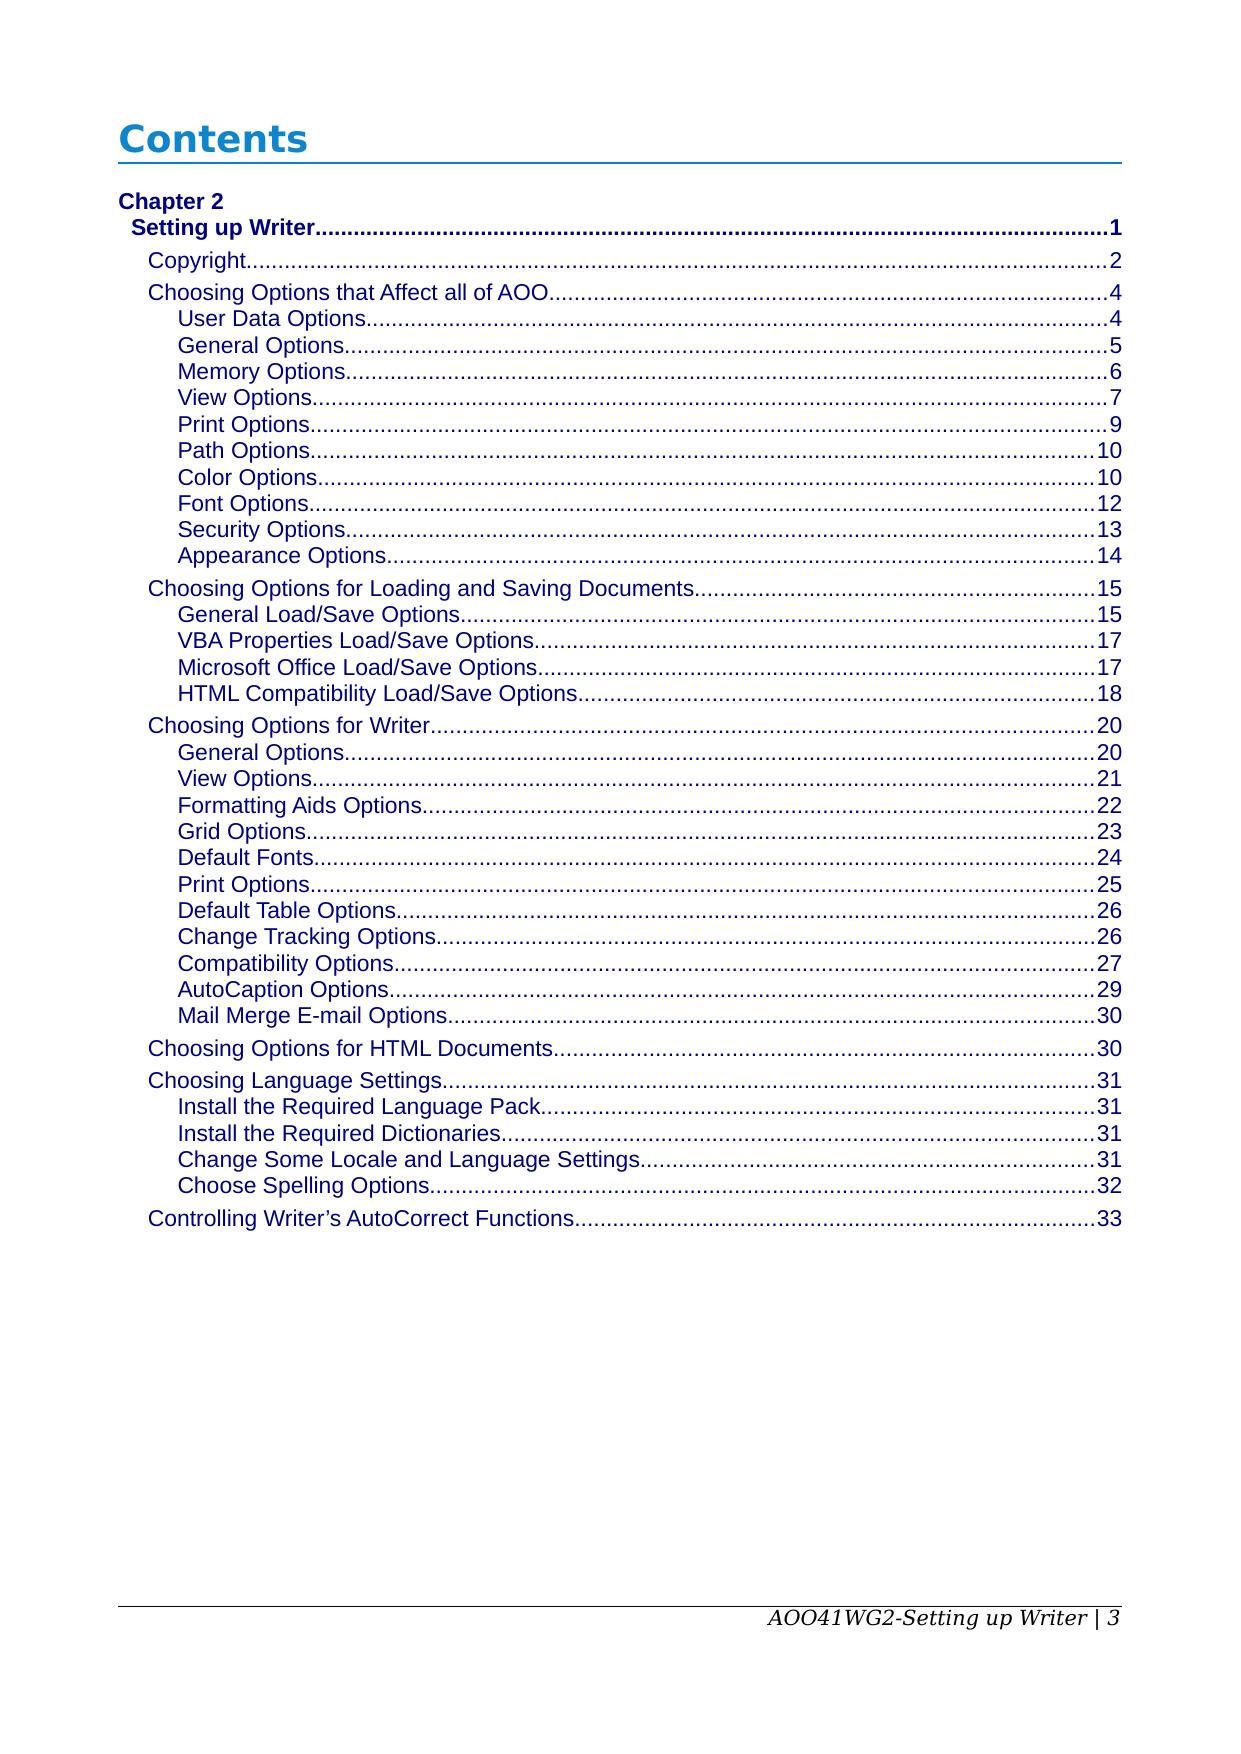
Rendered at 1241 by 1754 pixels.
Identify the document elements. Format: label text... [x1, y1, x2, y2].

text Change Some Locale and Language Settings 31 [177, 1146, 1122, 1172]
text Memory Options 6 [177, 358, 1122, 384]
text Font Options 12 [177, 490, 1122, 516]
text Choosing Options for Loading and Saving Documents 15 [148, 575, 1122, 601]
text General Options 20 [177, 739, 1122, 765]
text Compatibility Options 27 [177, 950, 1122, 976]
text Choosing Options that Affect all of AOO 4 [148, 279, 1122, 305]
text Color Options 10 [177, 463, 1122, 490]
text VBA Properties Load/Save Options 17 [177, 627, 1122, 654]
text User Data Options 4 [177, 305, 1122, 332]
text AutoCaption Options 29 [177, 976, 1122, 1002]
text Default Table Options 26 [177, 897, 1122, 923]
text View Options 21 [177, 765, 1122, 792]
text Contents [118, 118, 1122, 162]
text Choosing Language Settings 31 [148, 1067, 1122, 1093]
text Chapter 2 Setting up Writer 1 [118, 188, 1122, 241]
text HTML Compatibility Load/Save Options 18 [177, 680, 1122, 707]
text Print Options 9 [177, 411, 1122, 437]
text View Options 7 [177, 384, 1122, 411]
text Print Options 25 [177, 871, 1122, 897]
text Change Tracking Options 26 [177, 923, 1122, 950]
text Appearance Options 14 [177, 542, 1122, 569]
text General Options 5 [177, 332, 1122, 358]
text Choosing Options for HTML Documents 30 [148, 1035, 1122, 1061]
text Controlling Writer’s AutoCorrect Functions 33 [148, 1205, 1122, 1231]
text Default Fonts 24 [177, 844, 1122, 871]
text Install the Required Language Pack 31 [177, 1093, 1122, 1120]
text Formatting Aids Options 22 [177, 792, 1122, 818]
text Copyright 2 [148, 247, 1122, 273]
text General Load/Save Options 15 [177, 601, 1122, 627]
text Microsoft Office Load/Save Options 17 [177, 654, 1122, 680]
text Mail Merge E-mail Options 30 [177, 1002, 1122, 1029]
text Choosing Options for Writer 20 [148, 712, 1122, 739]
text Path Options 10 [177, 437, 1122, 463]
text Security Options 13 [177, 516, 1122, 542]
text Grid Options 23 [177, 818, 1122, 844]
text Install the Required Dictionaries 31 [177, 1120, 1122, 1146]
text Choose Spelling Options 32 [177, 1172, 1122, 1199]
